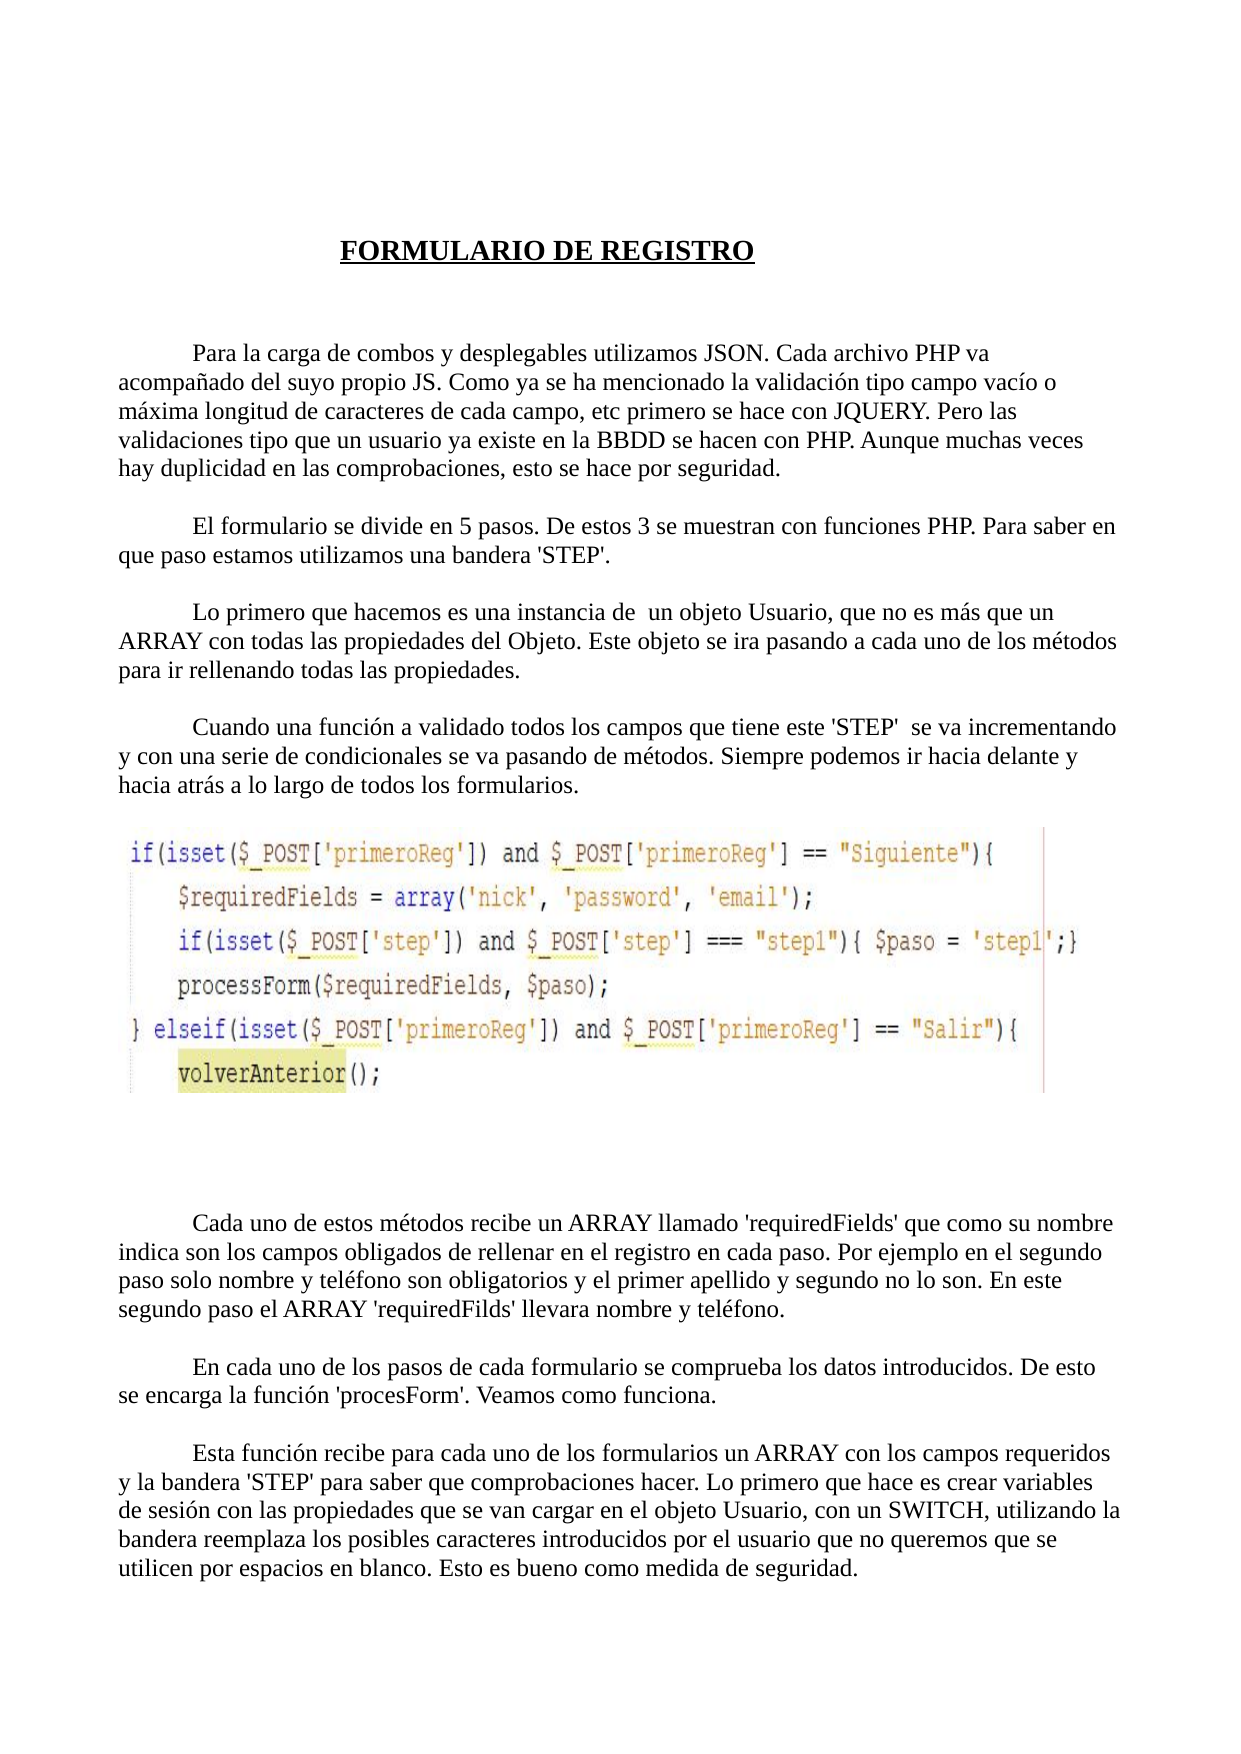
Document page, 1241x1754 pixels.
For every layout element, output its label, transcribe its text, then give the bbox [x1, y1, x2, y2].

text FORMULARIO DE REGISTRO [118, 233, 1122, 267]
text Cada uno de estos métodos recibe un ARRAY llamado 'requiredFields' que como su nombre indica son los campos obligados de rellenar en el registro en cada paso. Por ejemplo en el segundo paso solo nombre y teléfono son obligatorios y el primer apellido y segundo no lo son. En este segundo paso el ARRAY 'requiredFilds' llevara nombre y teléfono. [118, 1208, 1122, 1323]
picture [118, 827, 1123, 1093]
text El formulario se divide en 5 pasos. De estos 3 se muestran con funciones PHP. Para saber en que paso estamos utilizamos una bandera 'STEP'. [118, 511, 1122, 568]
text para ir rellenando todas las propiedades. [118, 655, 1122, 683]
text En cada uno de los pasos de cada formulario se comprueba los datos introducidos. De esto se encarga la función 'procesForm'. Veamos como funciona. [118, 1352, 1122, 1409]
text Para la carga de combos y desplegables utilizamos JSON. Cada archivo PHP va acompañado del suyo propio JS. Como ya se ha mencionado la validación tipo campo vacío o máxima longitud de caracteres de cada campo, etc primero se hace con JQUERY. Pero las validaciones tipo que un usuario ya existe en la BBDD se hacen con PHP. Aunque muchas veces hay duplicidad en las comprobaciones, esto se hace por seguridad. [118, 334, 1122, 482]
text Esta función recibe para cada uno de los formularios un ARRAY con los campos requeridos y la bandera 'STEP' para saber que comprobaciones hacer. Lo primero que hace es crear variables de sesión con las propiedades que se van cargar en el objeto Usuario, con un SWITCH, utilizando la bandera reemplaza los posibles caracteres introducidos por el usuario que no queremos que se utilicen por espacios en blanco. Esto es bueno como medida de seguridad. [118, 1438, 1122, 1582]
text Cuando una función a validado todos los campos que tiene este 'STEP' se va incrementando y con una serie de condicionales se va pasando de métodos. Siempre podemos ir hacia delante y hacia atrás a lo largo de todos los formularios. [118, 712, 1122, 798]
text Lo primero que hacemos es una instancia de un objeto Usuario, que no es más que un ARRAY con todas las propiedades del Objeto. Este objeto se ira pasando a cada uno de los métodos [118, 597, 1122, 655]
